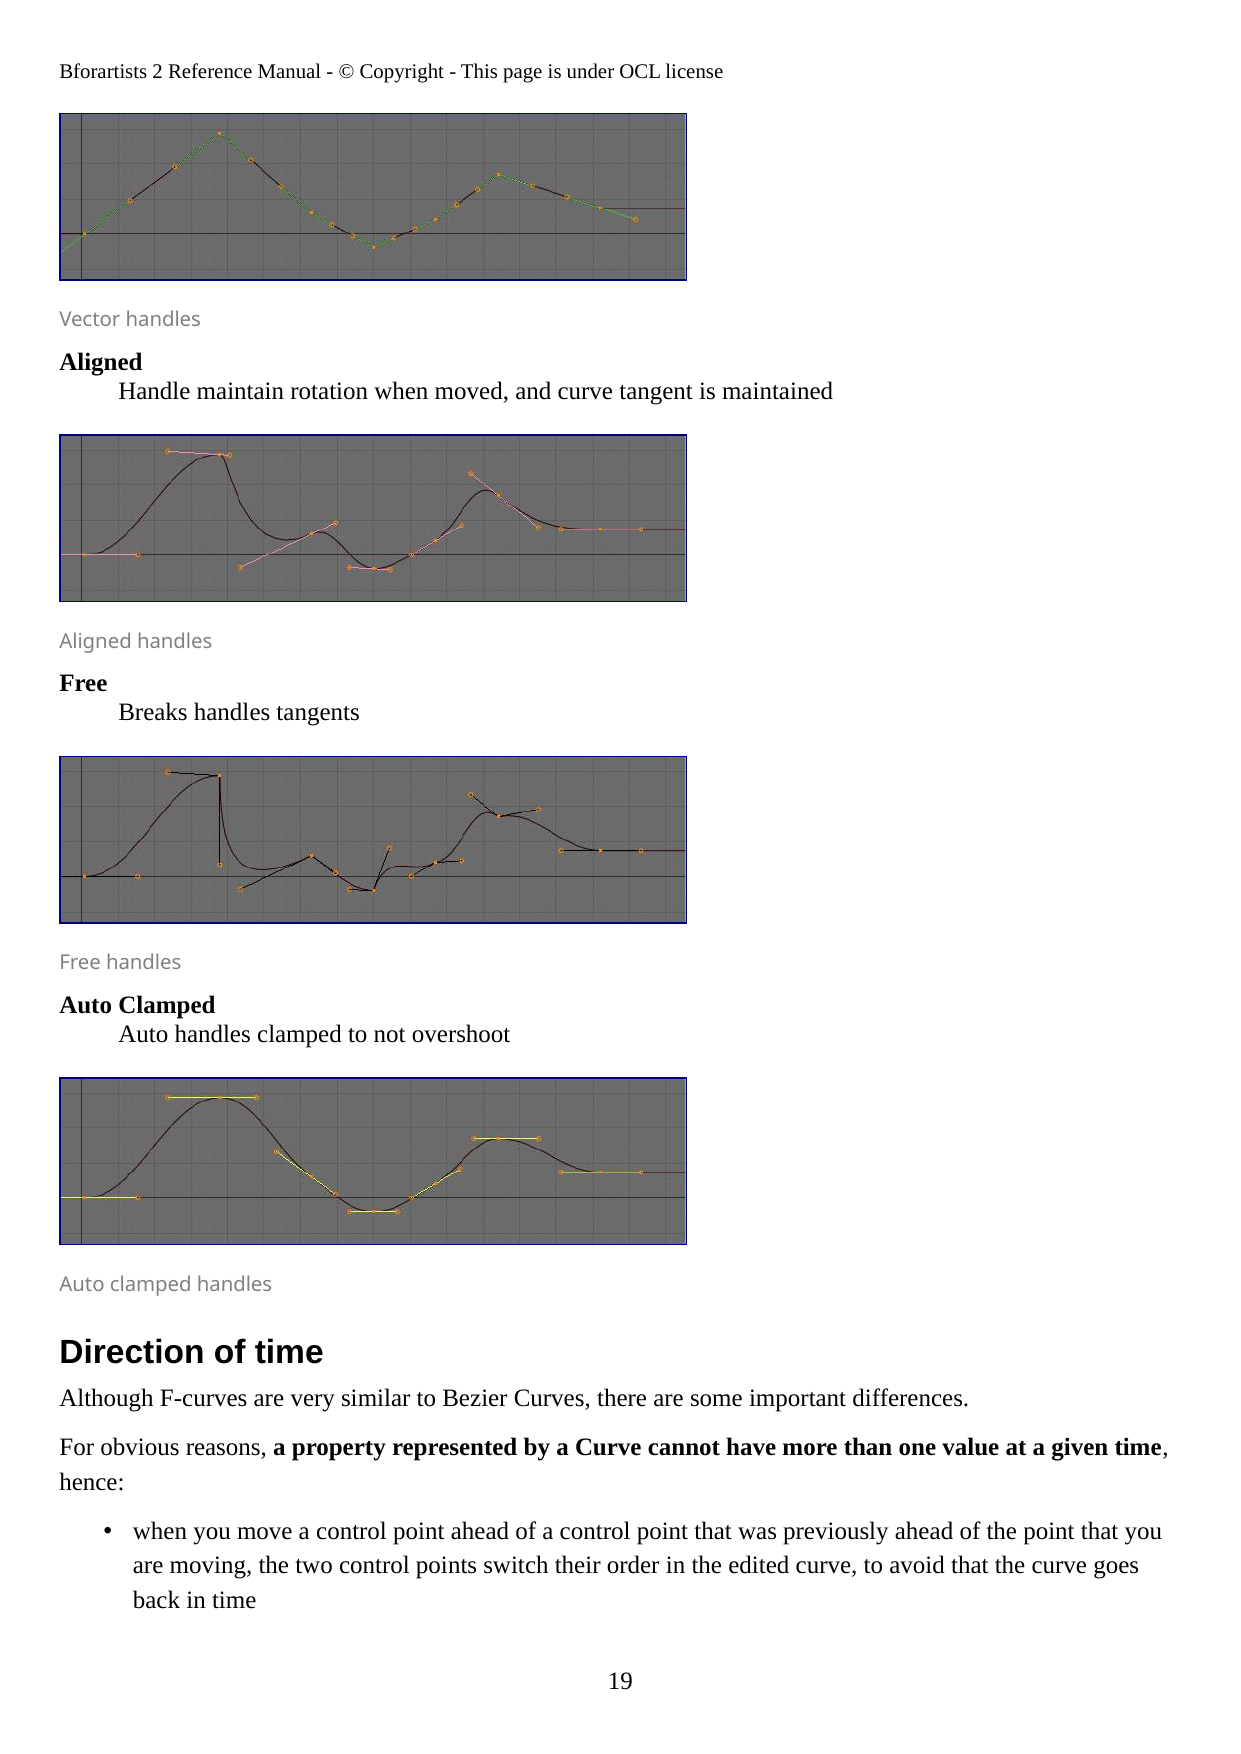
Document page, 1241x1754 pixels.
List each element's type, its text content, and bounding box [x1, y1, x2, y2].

subtitle Auto Clamped [59, 990, 1181, 1019]
text For obvious reasons, a property represented by a Curve cannot have more than one value at a given time, hence: [59, 1432, 1181, 1496]
subtitle Aligned [59, 347, 1181, 376]
subtitle Direction of time [59, 1332, 1181, 1371]
text Aligned handles [59, 623, 1181, 654]
subtitle Free [59, 668, 1181, 697]
text Free handles [59, 944, 1181, 975]
text Auto clamped handles [59, 1266, 1181, 1297]
list Handle maintain rotation when moved, and curve tangent is maintained [118, 376, 1181, 404]
picture [61, 114, 686, 279]
picture [61, 1079, 686, 1244]
list when you move a control point ahead of a control point that was previously ahead of the point that you are moving, the two control points switch their order in the edited curve, to avoid that the curve goes back in time [103, 1516, 1181, 1614]
picture [61, 757, 686, 922]
text Although F-curves are very similar to Bezier Curves, there are some important differences. [59, 1383, 1181, 1412]
picture [61, 436, 686, 601]
text Vector handles [59, 301, 1181, 332]
list Auto handles clamped to not overshoot [118, 1019, 1181, 1047]
list Breaks handles tangents [118, 697, 1181, 726]
